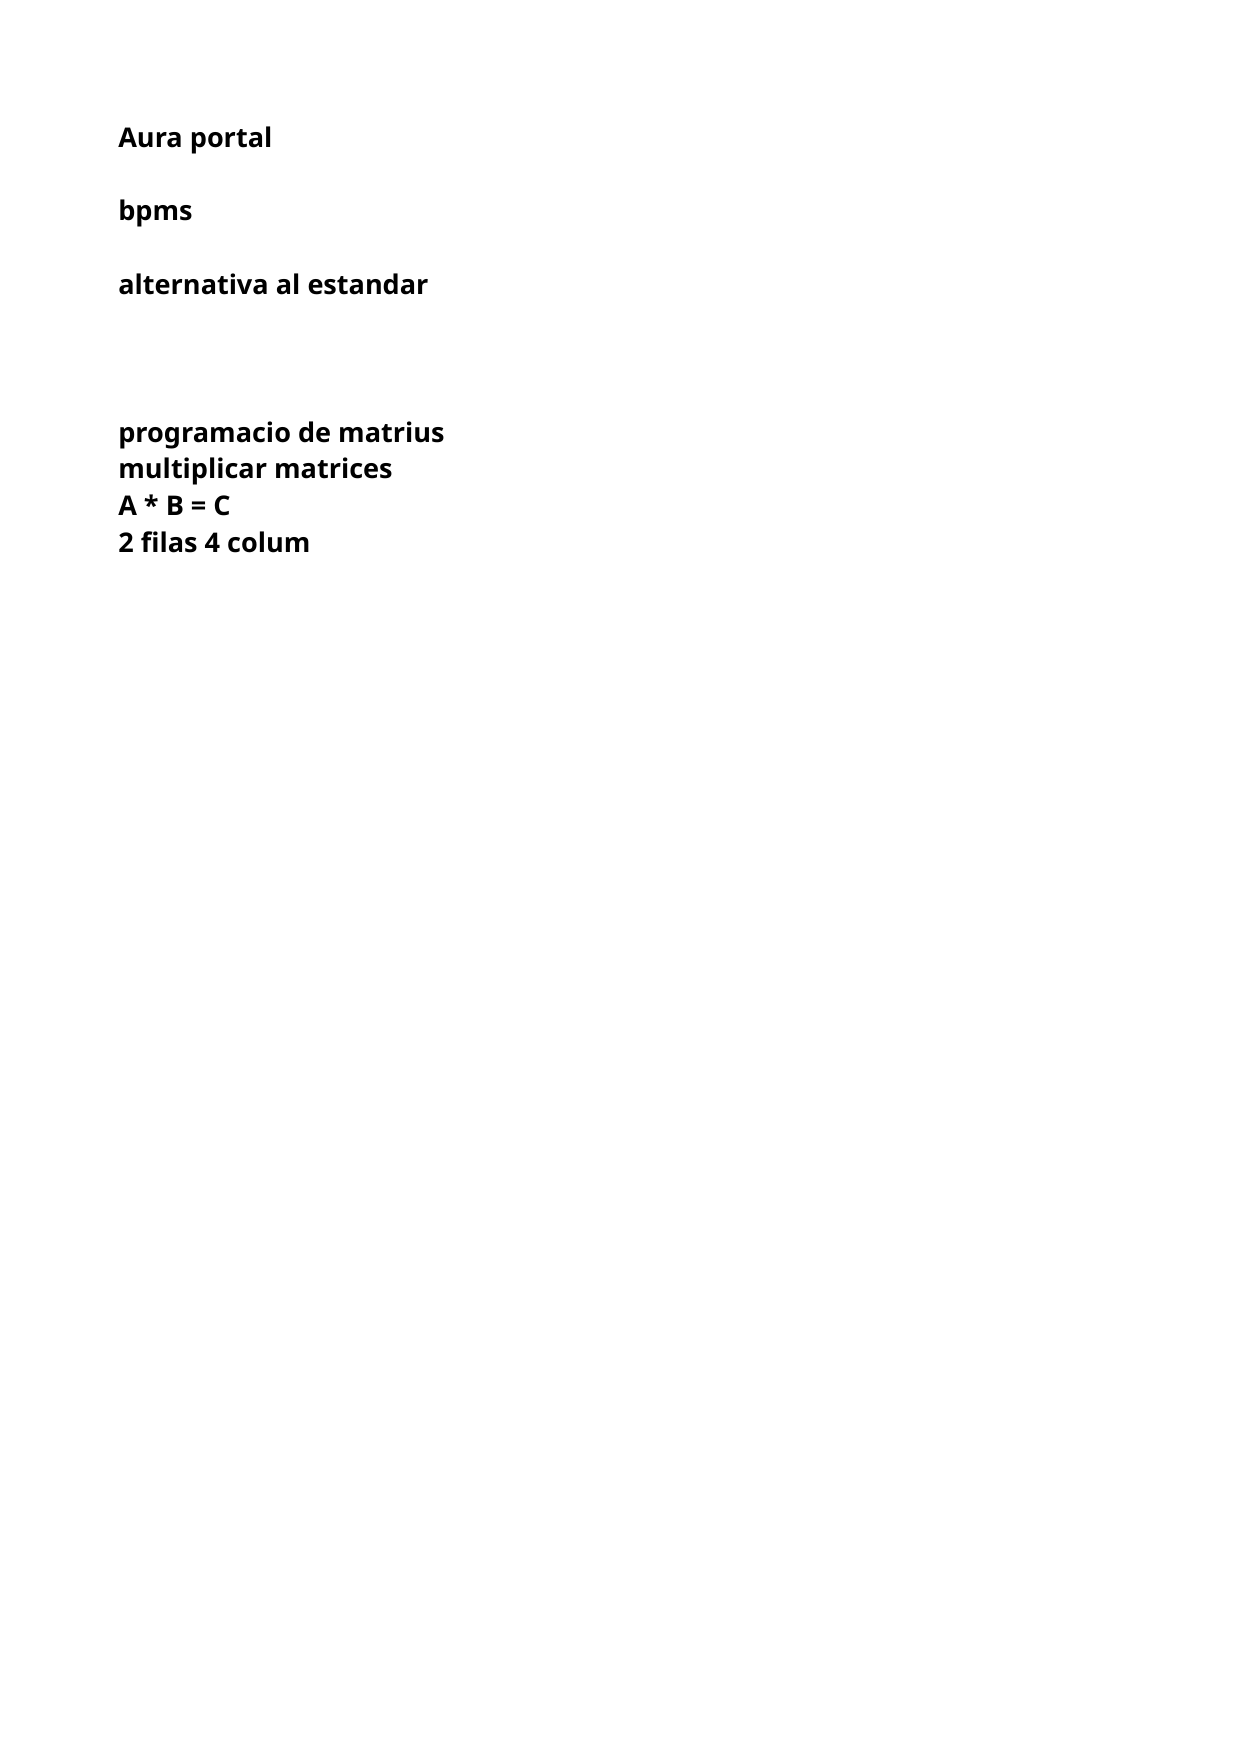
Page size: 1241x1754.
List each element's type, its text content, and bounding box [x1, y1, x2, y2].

text 2 filas 4 colum [118, 524, 1122, 561]
text programacio de matrius [118, 413, 1122, 450]
text Aura portal [118, 118, 1122, 155]
text alternativa al estandar [118, 266, 1122, 302]
text multiplicar matrices [118, 450, 1122, 487]
text bpms [118, 192, 1122, 229]
text A * B = C [118, 487, 1122, 524]
